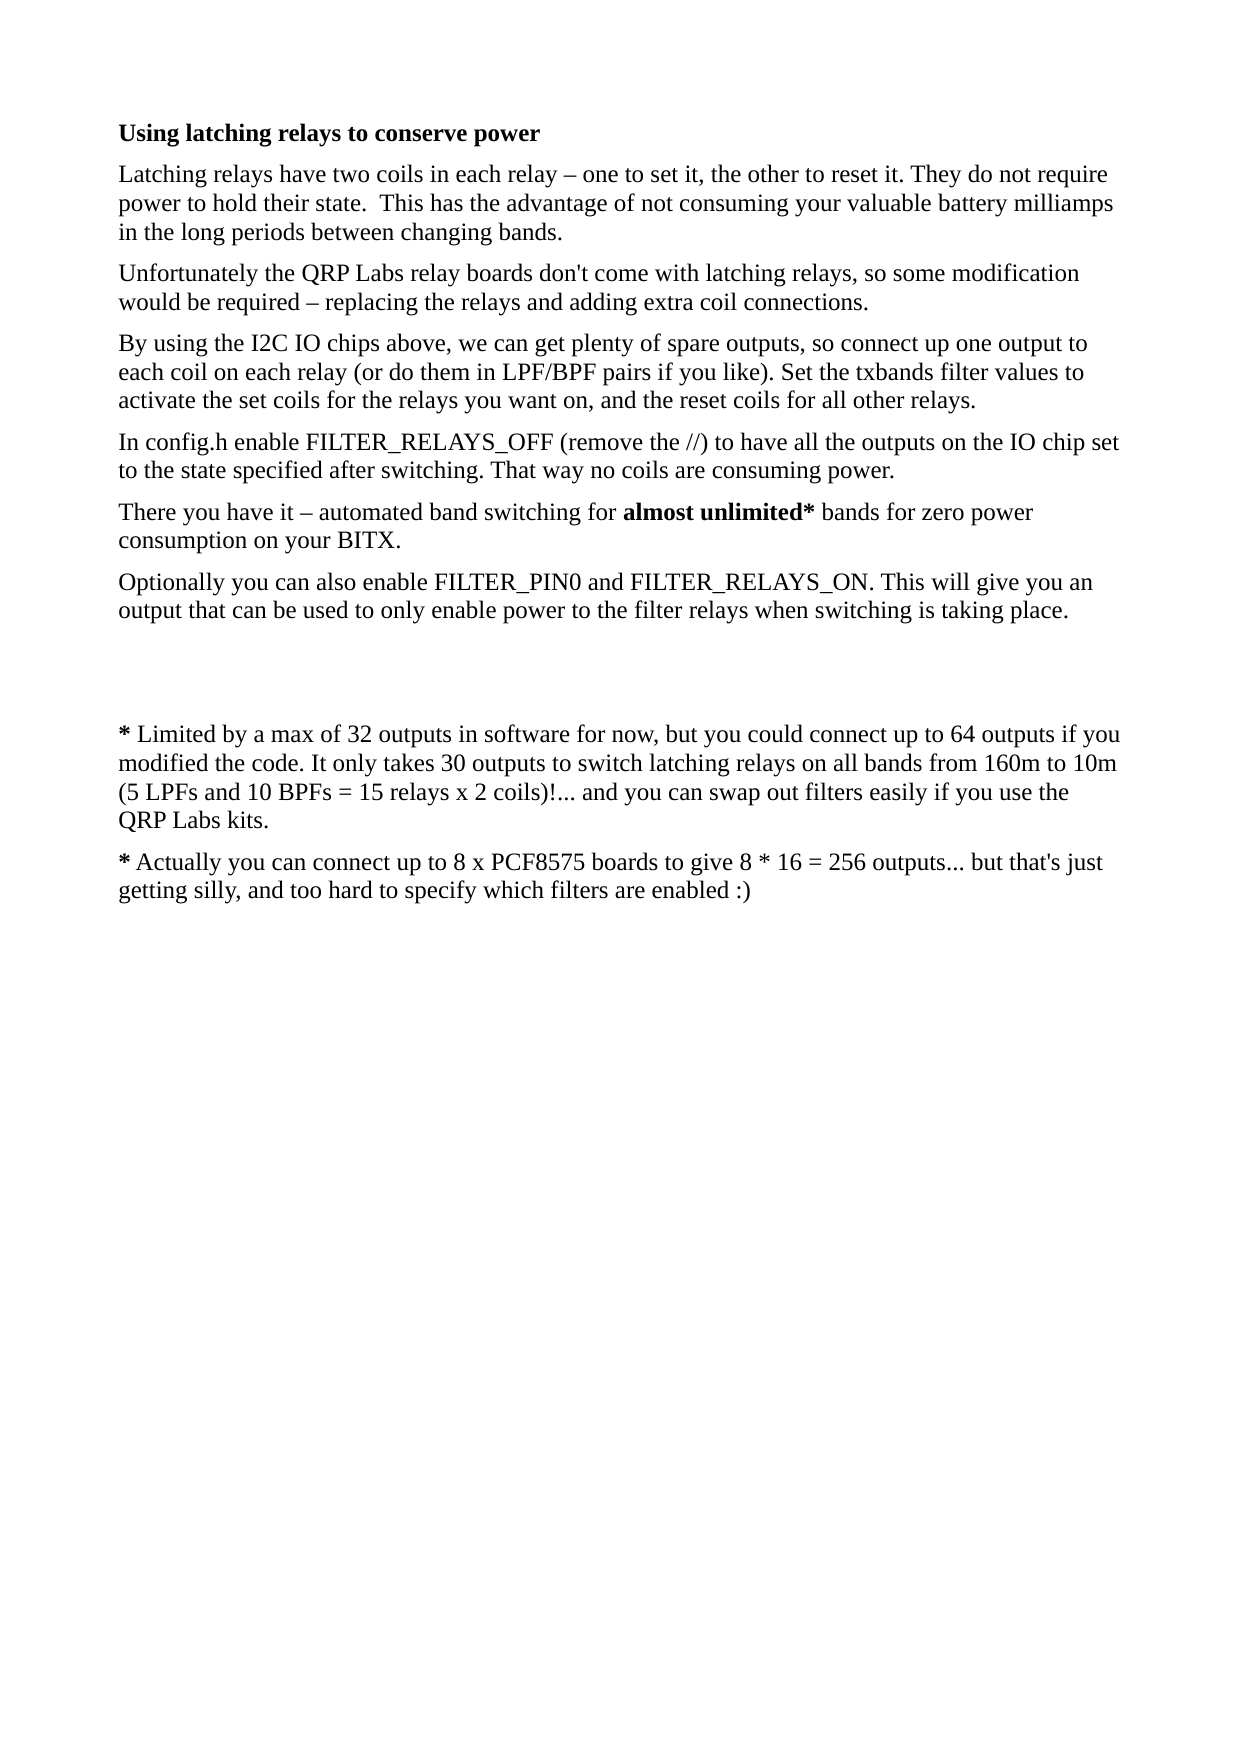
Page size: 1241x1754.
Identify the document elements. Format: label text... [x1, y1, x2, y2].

text Latching relays have two coils in each relay – one to set it, the other to reset it. They do not require power to hold their state. This has the advantage of not consuming your valuable battery milliamps in the long periods between changing bands. [118, 159, 1122, 246]
text There you have it – automated band switching for almost unlimited* bands for zero power consumption on your BITX. [118, 497, 1122, 554]
text * Limited by a max of 32 outputs in software for now, but you could connect up to 64 outputs if you modified the code. It only takes 30 outputs to switch latching relays on all bands from 160m to 10m (5 LPFs and 10 BPFs = 15 relays x 2 coils)!... and you can swap out filters easily if you use the QRP Labs kits. [118, 719, 1122, 834]
text Optionally you can also enable FILTER_PIN0 and FILTER_RELAYS_ON. This will give you an output that can be used to only enable power to the filter relays when switching is taking place. [118, 567, 1122, 624]
text In config.h enable FILTER_RELAYS_OFF (remove the //) to have all the outputs on the IO chip set to the state specified after switching. That way no coils are consuming power. [118, 427, 1122, 484]
text By using the I2C IO chips above, we can get plenty of spare outputs, so connect up one output to each coil on each relay (or do them in LPF/BPF pairs if you like). Set the txbands filter values to activate the set coils for the relays you want on, and the reset coils for all other relays. [118, 328, 1122, 414]
text Using latching relays to conserve power [118, 118, 1122, 147]
text * Actually you can connect up to 8 x PCF8575 boards to give 8 * 16 = 256 outputs... but that's just getting silly, and too hard to specify which filters are enabled :) [118, 847, 1122, 904]
text Unfortunately the QRP Labs relay boards don't come with latching relays, so some modification would be required – replacing the relays and adding extra coil connections. [118, 258, 1122, 316]
